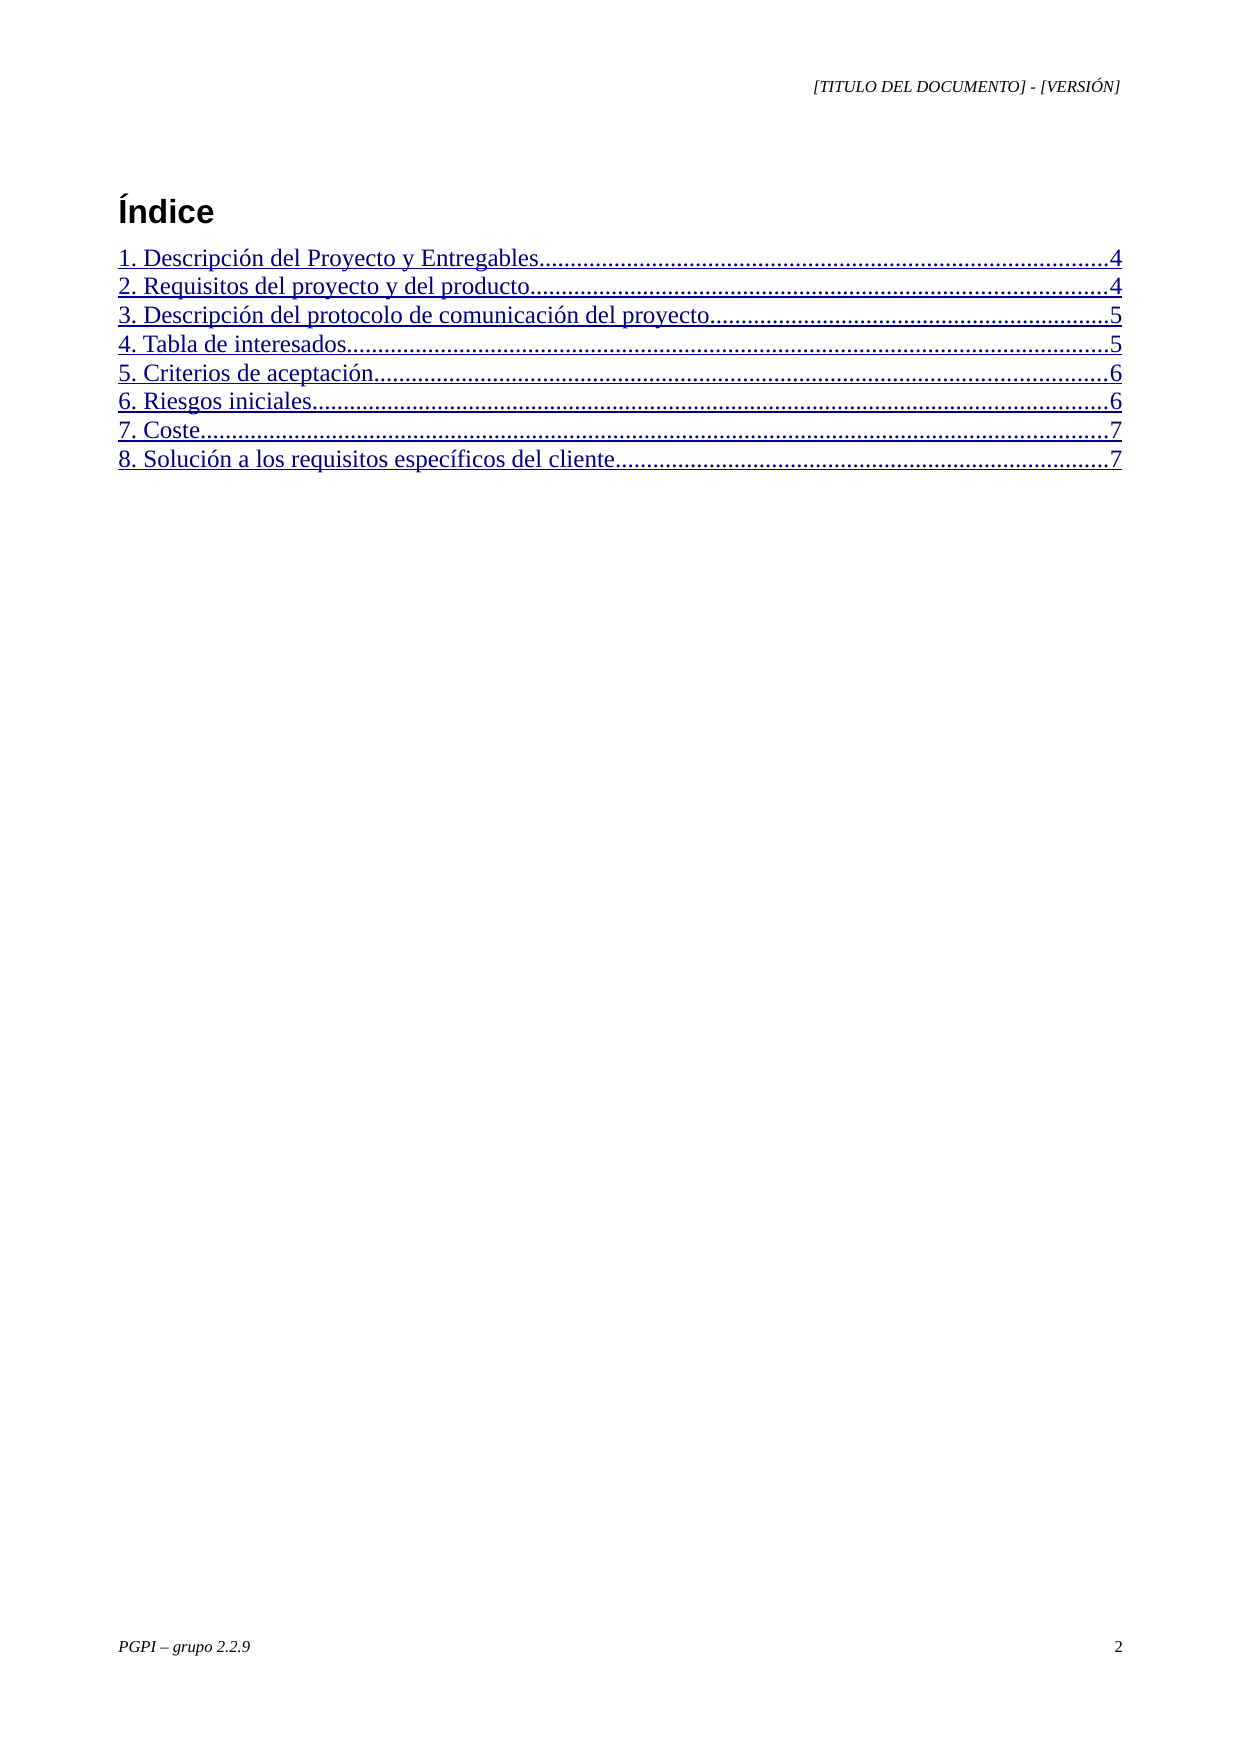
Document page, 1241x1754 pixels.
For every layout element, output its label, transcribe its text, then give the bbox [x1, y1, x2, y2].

text 7. Coste 7 [118, 415, 1122, 440]
text 1. Descripción del Proyecto y Entregables 4 [118, 243, 1122, 268]
subtitle Índice [118, 192, 1122, 230]
text 6. Riesgos iniciales 6 [118, 386, 1122, 411]
text 5. Criterios de aceptación 6 [118, 358, 1122, 383]
text 4. Tabla de interesados 5 [118, 329, 1122, 354]
text 3. Descripción del protocolo de comunicación del proyecto 5 [118, 300, 1122, 325]
text 2. Requisitos del proyecto y del producto 4 [118, 271, 1122, 296]
text 8. Solución a los requisitos específicos del cliente 7 [118, 444, 1122, 469]
